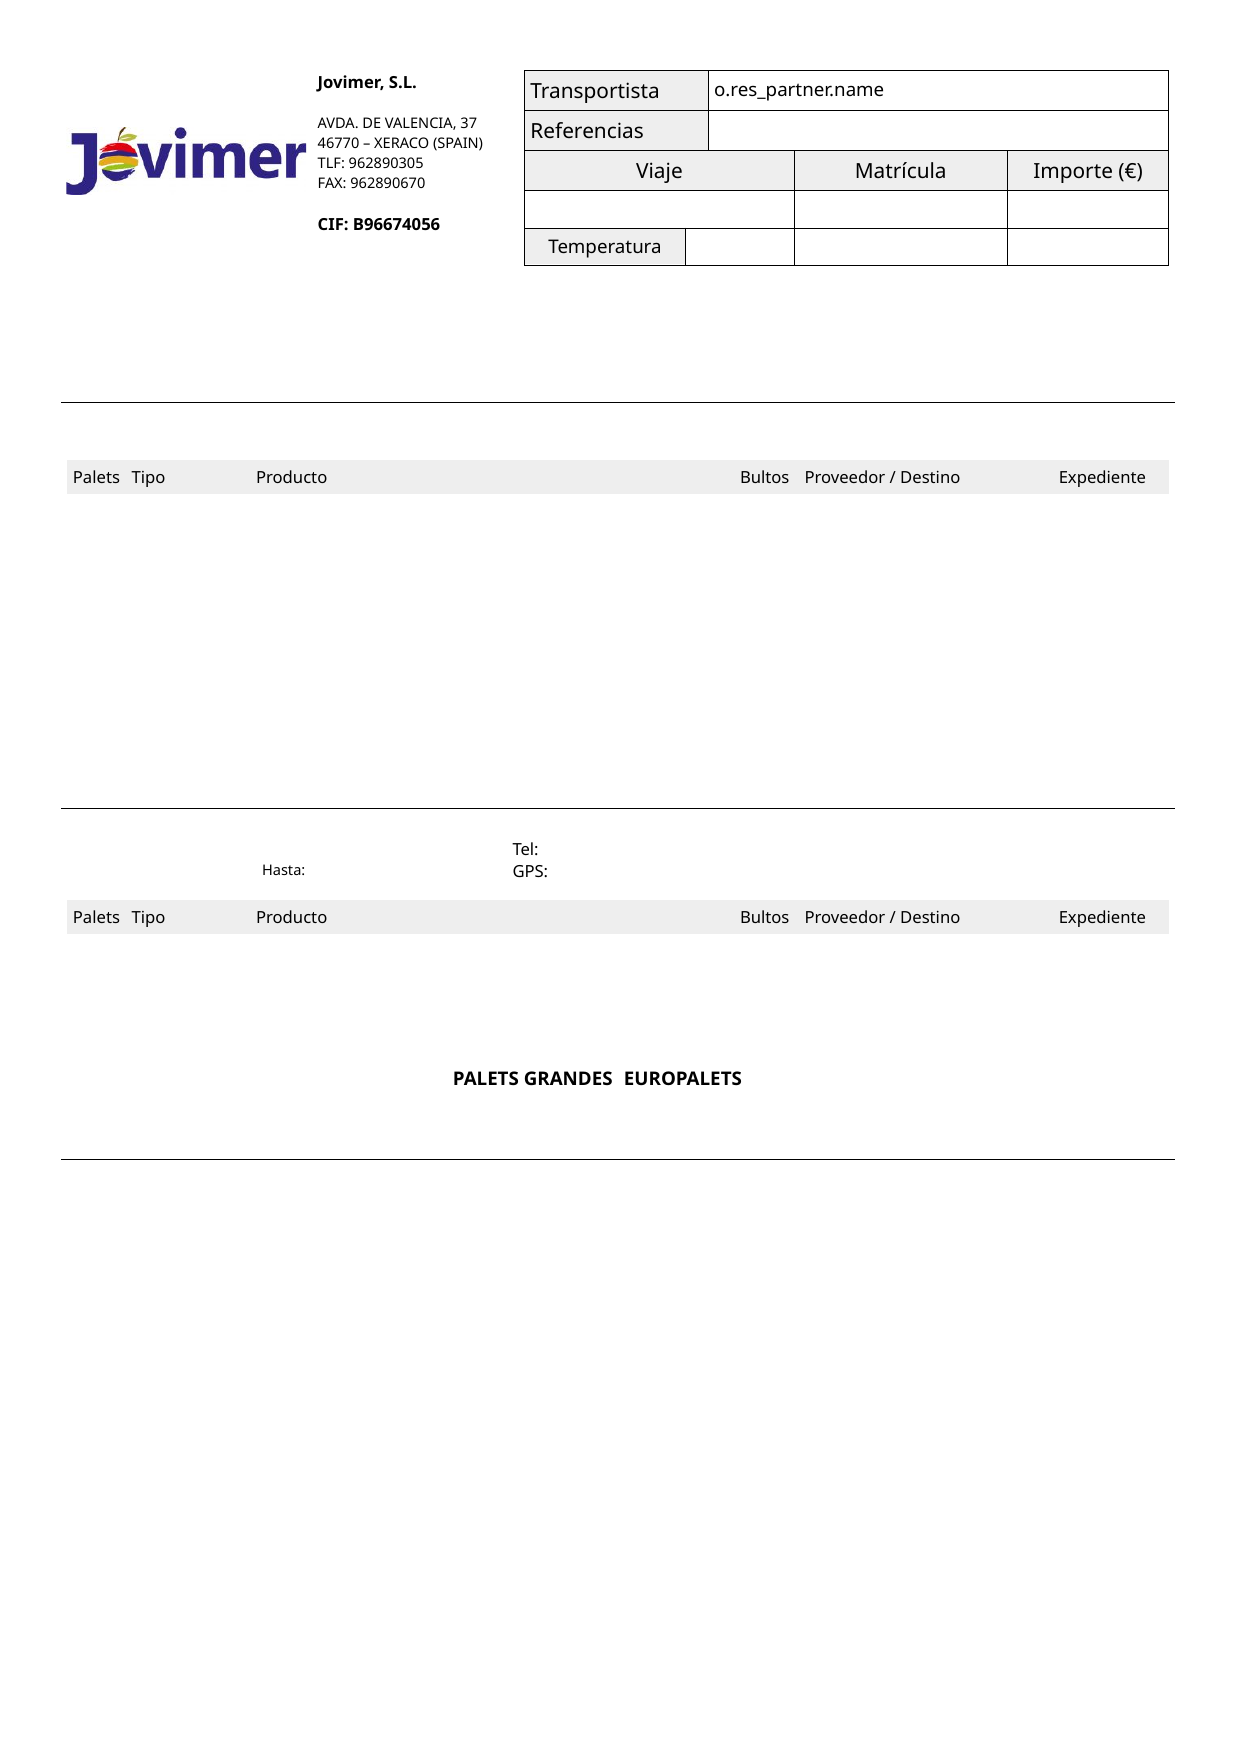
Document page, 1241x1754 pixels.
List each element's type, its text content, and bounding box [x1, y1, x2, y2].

table_header Producto [250, 460, 734, 494]
table_header Bultos [734, 900, 799, 934]
table_cell [525, 191, 794, 227]
table_header Jovimer, S.L. AVDA. DE VALENCIA, 37 46770 – XERACO (SPAIN) TLF: 962890305 FAX: 962890670 CIF: B96674056 [312, 65, 519, 271]
table_cell [1053, 529, 1169, 563]
table_cell [126, 529, 250, 563]
table_cell [734, 968, 799, 1002]
table_cell [799, 1003, 1053, 1037]
table_cell [250, 1003, 734, 1037]
table_cell [1008, 229, 1168, 264]
table_header Expediente [1053, 900, 1169, 934]
table_cell Referencias [525, 111, 708, 150]
table_header Tipo [126, 460, 250, 494]
table_cell [61, 1102, 1175, 1159]
table_cell [799, 563, 1053, 597]
table_cell [61, 455, 1175, 671]
table_cell [67, 934, 1169, 968]
table_header Producto [250, 900, 734, 934]
table_header [519, 65, 1174, 271]
table_cell [1053, 563, 1169, 597]
table_header [61, 763, 1175, 808]
table_cell [250, 968, 734, 1002]
table_cell [126, 563, 250, 597]
table_cell [67, 494, 1169, 528]
table_header Tipo [126, 900, 250, 934]
table_cell Temperatura [525, 229, 685, 264]
table_header PALETS GRANDES [67, 1059, 618, 1096]
table_cell [795, 191, 1007, 227]
table_header Bultos [734, 460, 799, 494]
table_header Palets [67, 460, 126, 494]
table_cell [250, 563, 734, 597]
table_header Viaje [525, 151, 794, 190]
picture [66, 127, 307, 195]
table_cell [1008, 191, 1168, 227]
table_header [5, 65, 312, 271]
table_cell [734, 529, 799, 563]
table_cell [126, 968, 250, 1002]
table_cell [67, 563, 126, 597]
table_cell [507, 403, 1175, 454]
table_header [61, 357, 1175, 402]
table_cell Tel: GPS: [507, 809, 1175, 894]
table_header EUROPALETS [618, 1059, 1169, 1096]
table_header o.res_partner.name [709, 71, 1168, 110]
table_cell [61, 671, 1175, 705]
table_header Palets [67, 900, 126, 934]
table_header Matrícula [795, 151, 1007, 190]
table_cell [799, 529, 1053, 563]
table_cell Hasta: [256, 809, 507, 894]
table_cell [61, 809, 256, 894]
table_cell [709, 111, 1168, 150]
table_cell [256, 403, 507, 454]
table_cell [686, 229, 794, 264]
table_cell [734, 1003, 799, 1037]
table_cell [67, 529, 126, 563]
table_cell [126, 1003, 250, 1037]
table_cell [795, 229, 1007, 264]
table_header Proveedor / Destino [799, 900, 1053, 934]
table_cell [67, 1003, 126, 1037]
table_header Importe (€) [1008, 151, 1168, 190]
table_cell [61, 894, 1175, 1102]
table_header Expediente [1053, 460, 1169, 494]
table_cell [1053, 968, 1169, 1002]
table_cell [250, 529, 734, 563]
table_cell [61, 403, 256, 454]
table_cell [67, 968, 126, 1002]
table_cell [799, 968, 1053, 1002]
table_header Proveedor / Destino [799, 460, 1053, 494]
table_cell [1053, 1003, 1169, 1037]
table_cell [734, 563, 799, 597]
table_header Transportista [525, 71, 708, 110]
